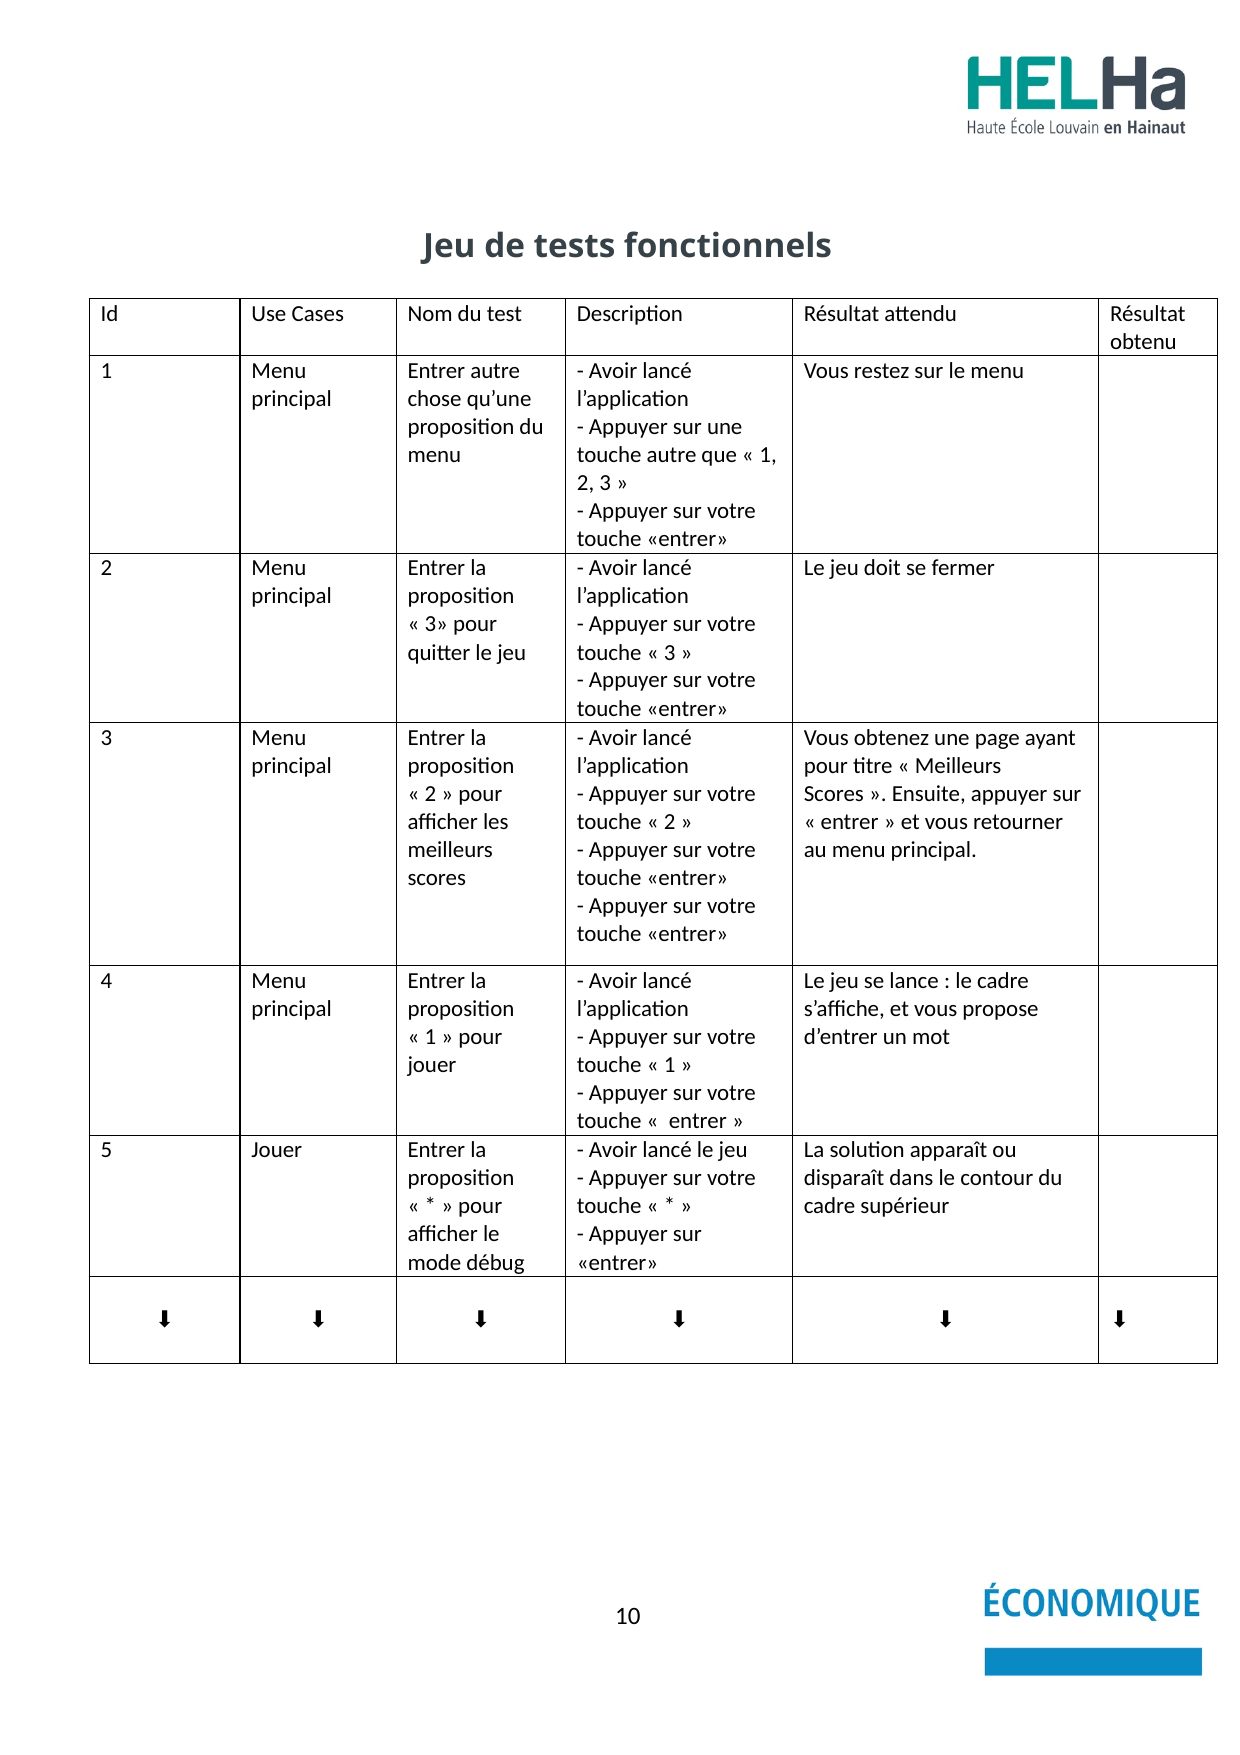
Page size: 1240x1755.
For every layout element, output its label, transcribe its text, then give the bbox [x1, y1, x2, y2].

table_cell Menu principal [241, 723, 396, 965]
table_header Nom du test [397, 299, 565, 355]
table_cell - Avoir lancé le jeu - Appuyer sur votre touche « * » - Appuyer sur «entrer» [566, 1136, 792, 1276]
picture [946, 37, 1203, 153]
table_cell ⬇️ [1099, 1277, 1217, 1363]
table_cell [1099, 356, 1217, 552]
table_header Résultat obtenu [1099, 299, 1217, 355]
table_cell Entrer la proposition « * » pour afficher le mode débug [397, 1136, 565, 1276]
table_cell Entrer la proposition « 2 » pour afficher les meilleurs scores [397, 723, 565, 965]
table_cell ⬇️ [241, 1277, 396, 1363]
table_cell [1099, 723, 1217, 965]
table_cell Vous obtenez une page ayant pour titre « Meilleurs Scores ». Ensuite, appuyer sur « entrer » et vous retourner au menu principal. [793, 723, 1098, 965]
table_cell - Avoir lancé l’application - Appuyer sur une touche autre que « 1, 2, 3 » - Appuyer sur votre touche «entrer» [566, 356, 792, 552]
table_header Use Cases [241, 299, 396, 355]
table_cell Menu principal [241, 356, 396, 552]
table_cell 1 [90, 356, 239, 552]
table_cell 5 [90, 1136, 239, 1276]
table_cell Le jeu se lance : le cadre s’affiche, et vous propose d’entrer un mot [793, 966, 1098, 1134]
table_cell ⬇️ [90, 1277, 239, 1363]
table_cell - Avoir lancé l’application - Appuyer sur votre touche « 2 » - Appuyer sur votre touche «entrer» - Appuyer sur votre touche «entrer» [566, 723, 792, 965]
table_header Description [566, 299, 792, 355]
subtitle Jeu de tests fonctionnels [88, 222, 1166, 268]
table_cell Entrer autre chose qu’une proposition du menu [397, 356, 565, 552]
table_header Résultat attendu [793, 299, 1098, 355]
table_cell [1099, 554, 1217, 722]
table_cell - Avoir lancé l’application - Appuyer sur votre touche « 3 » - Appuyer sur votre touche «entrer» [566, 554, 792, 722]
table_cell Jouer [241, 1136, 396, 1276]
table_cell [1099, 966, 1217, 1134]
table_cell Entrer la proposition « 1 » pour jouer [397, 966, 565, 1134]
table_cell Vous restez sur le menu [793, 356, 1098, 552]
table_cell Le jeu doit se fermer [793, 554, 1098, 722]
table_header Id [90, 299, 239, 355]
table_cell 3 [90, 723, 239, 965]
table_cell Menu principal [241, 554, 396, 722]
picture [963, 1579, 1221, 1695]
table_cell La solution apparaît ou disparaît dans le contour du cadre supérieur [793, 1136, 1098, 1276]
table_cell ⬇️ [793, 1277, 1098, 1363]
table_cell ⬇️ [397, 1277, 565, 1363]
table_cell Entrer la proposition « 3» pour quitter le jeu [397, 554, 565, 722]
table_cell Menu principal [241, 966, 396, 1134]
table_cell ⬇️ [566, 1277, 792, 1363]
table_cell 4 [90, 966, 239, 1134]
table_cell 2 [90, 554, 239, 722]
table_cell - Avoir lancé l’application - Appuyer sur votre touche « 1 » - Appuyer sur votre touche « entrer » [566, 966, 792, 1134]
table_cell [1099, 1136, 1217, 1276]
